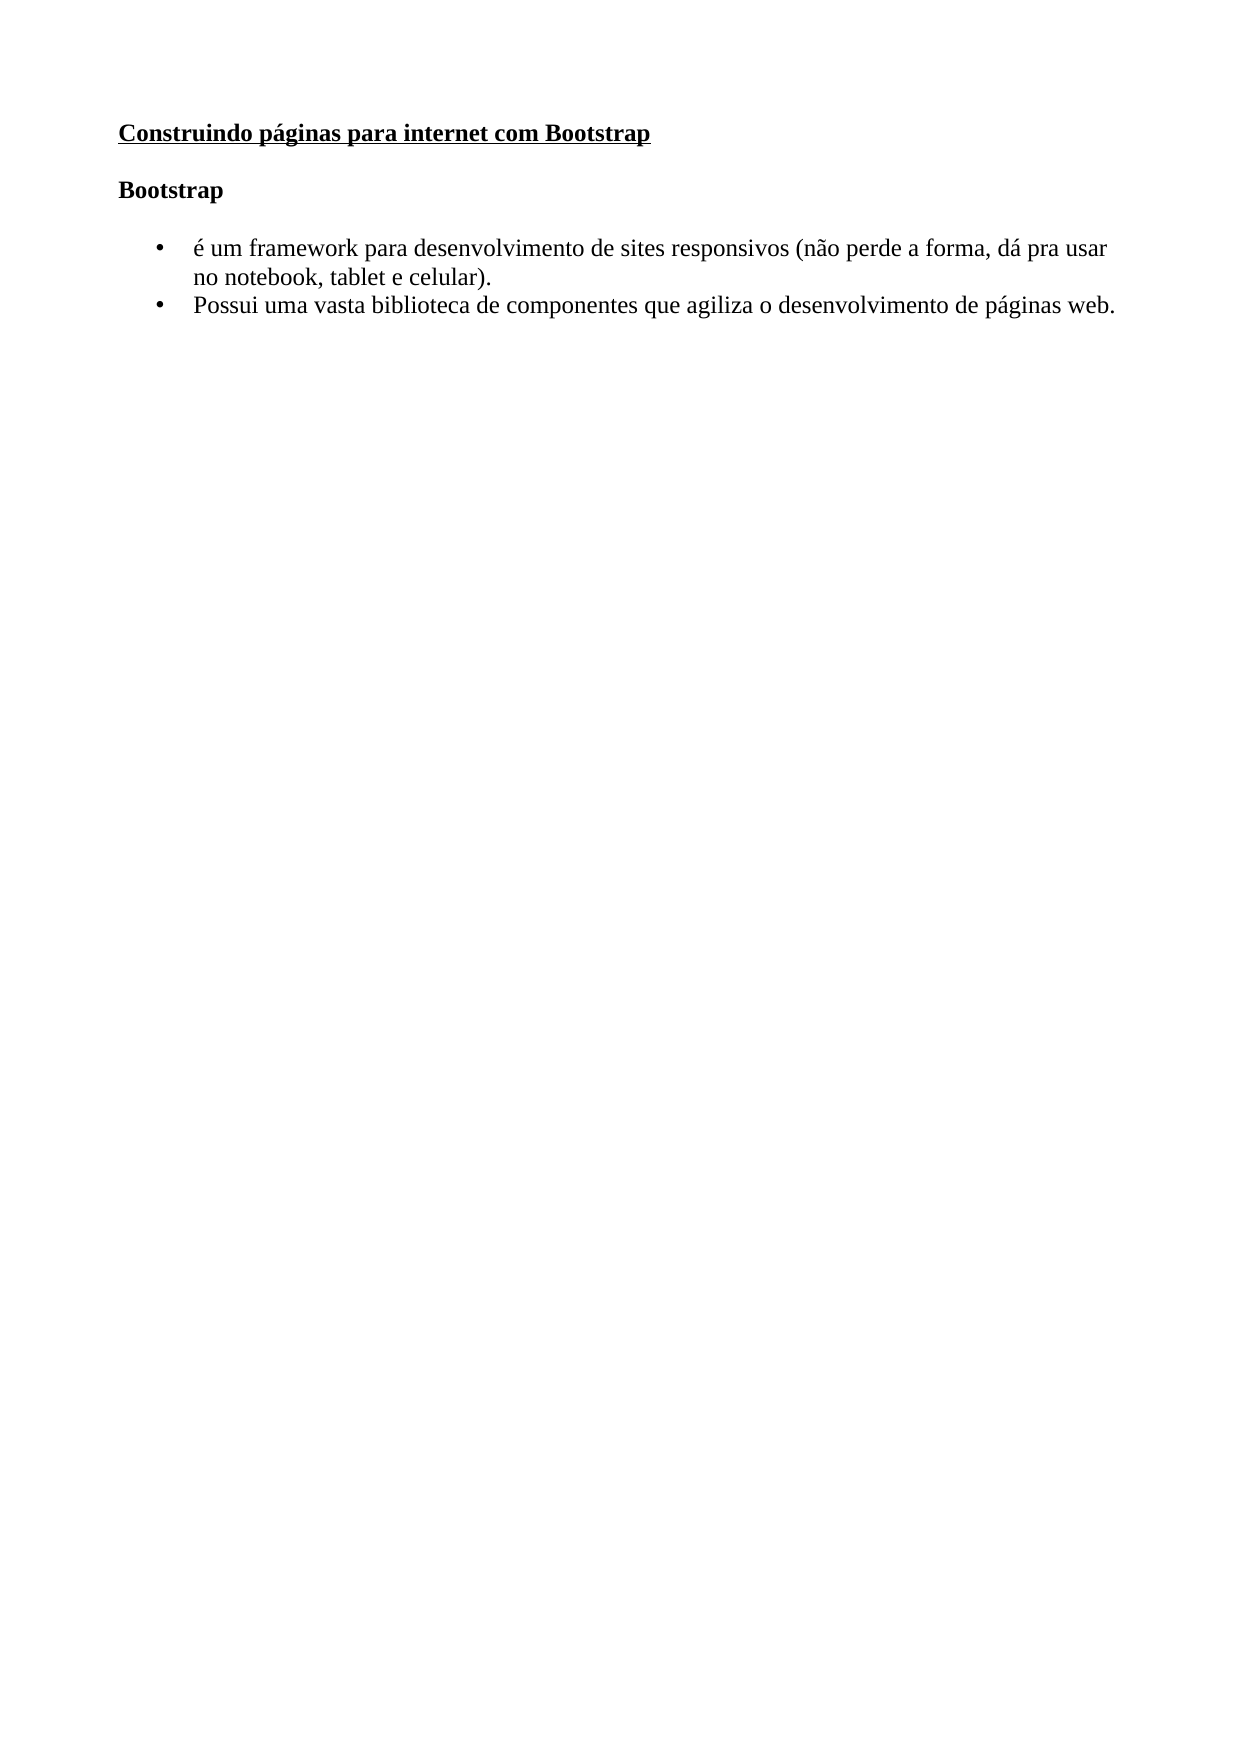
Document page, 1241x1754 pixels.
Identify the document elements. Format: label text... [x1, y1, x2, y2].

text Bootstrap [118, 176, 1122, 204]
list Possui uma vasta biblioteca de componentes que agiliza o desenvolvimento de páginas web. [156, 291, 1122, 319]
list é um framework para desenvolvimento de sites responsivos (não perde a forma, dá pra usar no notebook, tablet e celular). [156, 233, 1122, 291]
text Construindo páginas para internet com Bootstrap [118, 118, 1122, 147]
